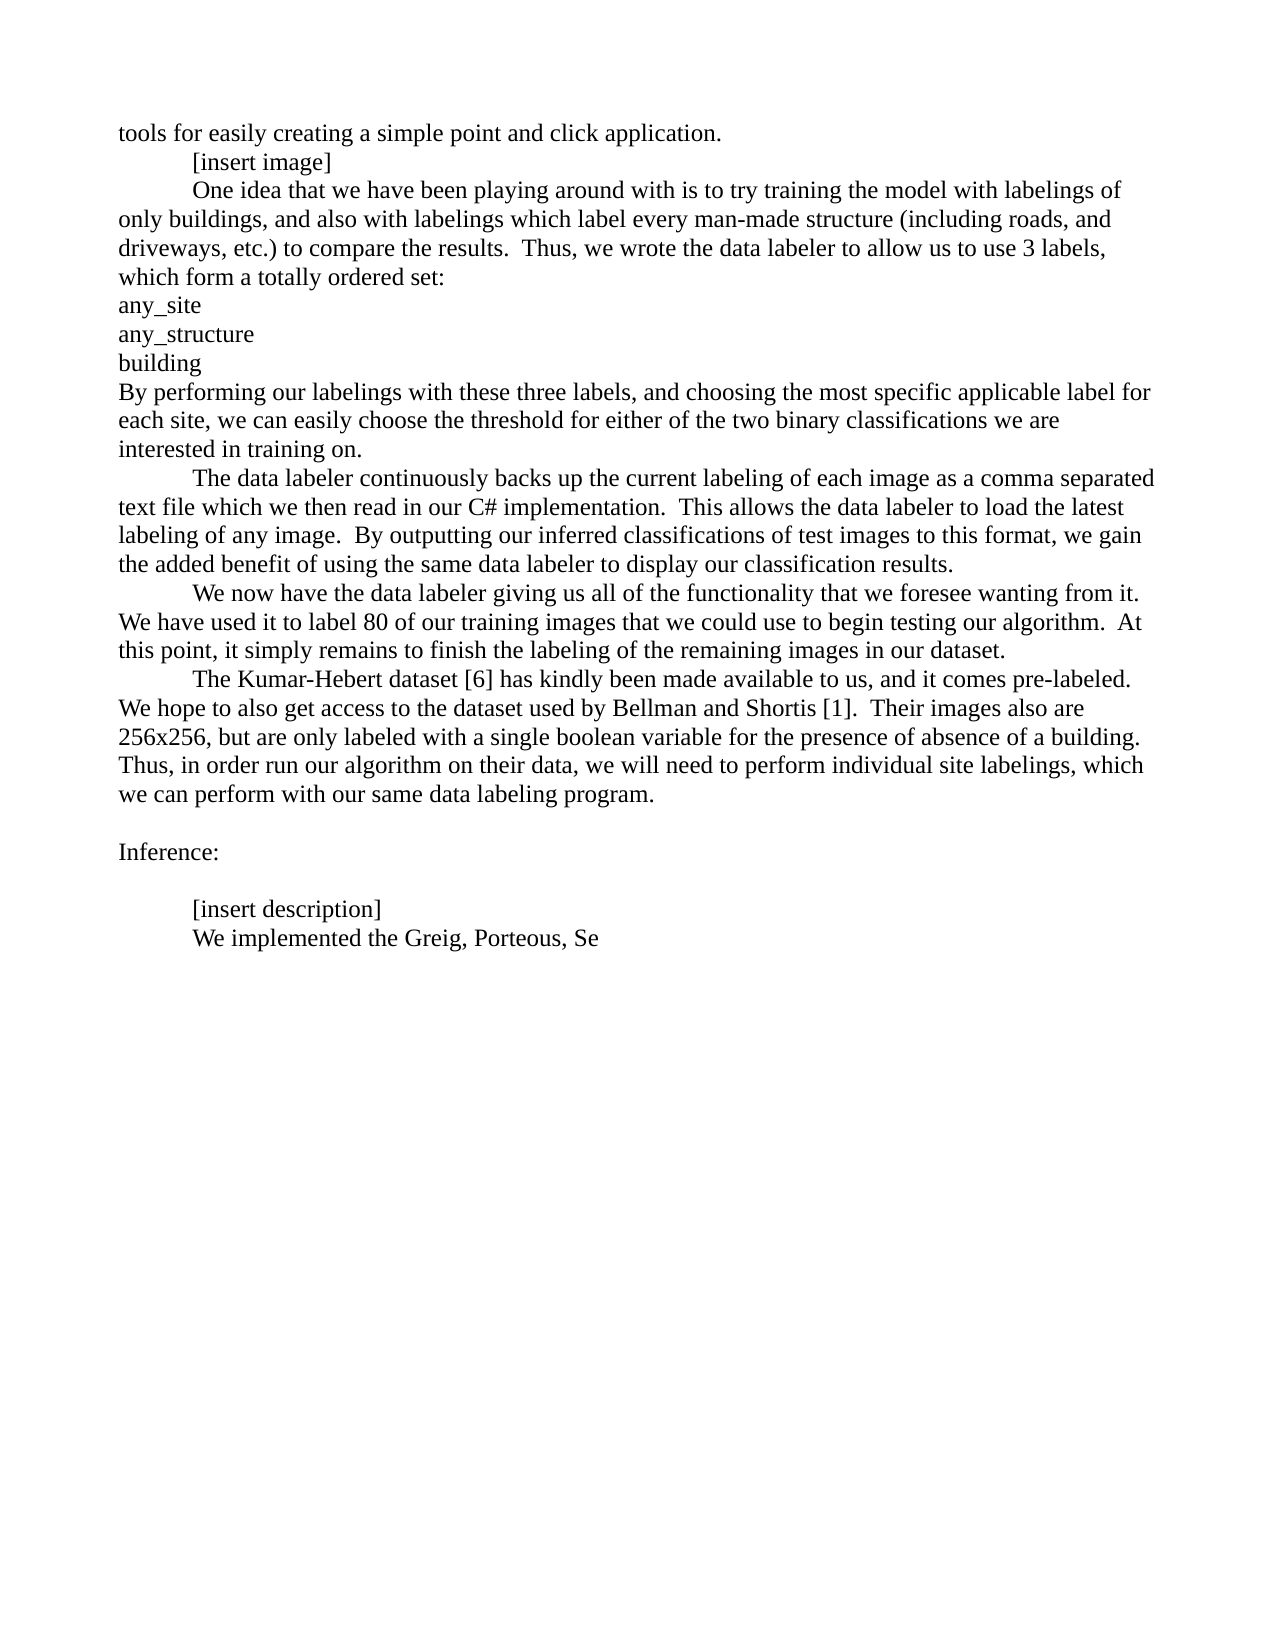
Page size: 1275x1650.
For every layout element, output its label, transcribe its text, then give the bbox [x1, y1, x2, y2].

text One idea that we have been playing around with is to try training the model with labelings of only buildings, and also with labelings which label every man-made structure (including roads, and driveways, etc.) to compare the results. Thus, we wrote the data labeler to allow us to use 3 labels, which form a totally ordered set: [118, 176, 1157, 291]
text We now have the data labeler giving us all of the functionality that we foresee wanting from it. We have used it to label 80 of our training images that we could use to begin testing our algorithm. At this point, it simply remains to finish the labeling of the remaining images in our dataset. [118, 578, 1157, 664]
text [insert image] [118, 147, 1157, 176]
text any_site [118, 291, 1157, 319]
text building [118, 348, 1157, 377]
text any_structure [118, 319, 1157, 348]
text Inference: [118, 837, 1157, 866]
text The data labeler continuously backs up the current labeling of each image as a comma separated text file which we then read in our C# implementation. This allows the data labeler to load the latest labeling of any image. By outputting our inferred classifications of test images to this format, we gain the added benefit of using the same data labeler to display our classification results. [118, 463, 1157, 578]
text The Kumar-Hebert dataset [6] has kindly been made available to us, and it comes pre-labeled. We hope to also get access to the dataset used by Bellman and Shortis [1]. Their images also are 256x256, but are only labeled with a single boolean variable for the presence of absence of a building. Thus, in order run our algorithm on their data, we will need to perform individual site labelings, which we can perform with our same data labeling program. [118, 664, 1157, 808]
text We implemented the Greig, Porteous, Se [118, 923, 1157, 952]
text tools for easily creating a simple point and click application. [118, 118, 1157, 147]
text By performing our labelings with these three labels, and choosing the most specific applicable label for each site, we can easily choose the threshold for either of the two binary classifications we are interested in training on. [118, 377, 1157, 463]
text [insert description] [118, 894, 1157, 923]
